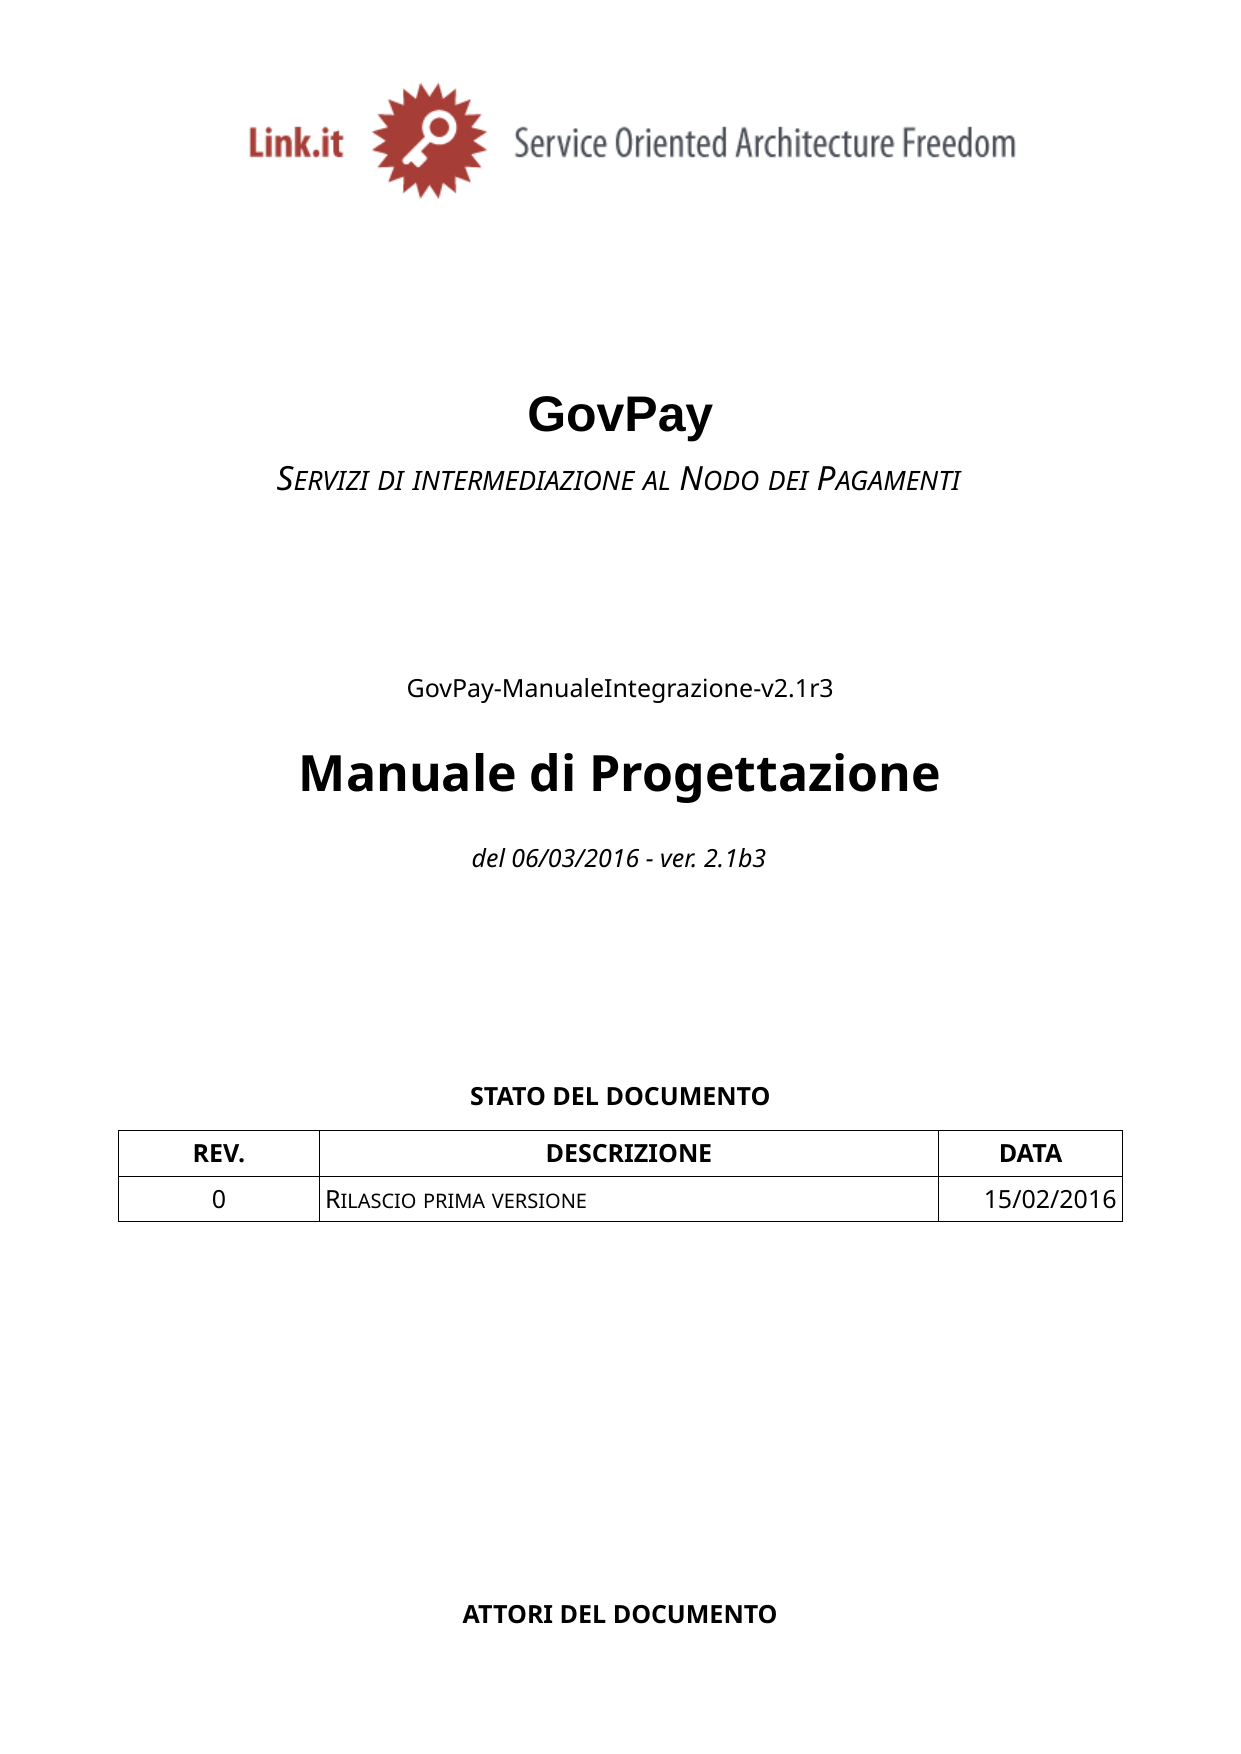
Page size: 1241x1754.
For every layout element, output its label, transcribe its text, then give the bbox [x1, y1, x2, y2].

picture [118, 75, 1123, 209]
text del 06/03/2016 - ver. 2.1b3 [118, 841, 1122, 875]
table_header REV. [119, 1131, 319, 1176]
text ATTORI DEL DOCUMENTO [118, 1596, 1122, 1630]
text Manuale di Progettazione [118, 738, 1122, 807]
subtitle GovPay [118, 384, 1122, 442]
text STATO DEL DOCUMENTO [118, 1079, 1122, 1113]
table_cell 15/02/2016 [939, 1177, 1122, 1221]
table_cell 0 [119, 1177, 319, 1221]
table_header DATA [939, 1131, 1122, 1176]
text Servizi di intermediazione al Nodo dei Pagamenti [118, 454, 1122, 500]
text GovPay-ManualeIntegrazione-v2.1r3 [118, 670, 1122, 704]
table_cell Rilascio prima versione [320, 1177, 938, 1221]
table_header DESCRIZIONE [320, 1131, 938, 1176]
